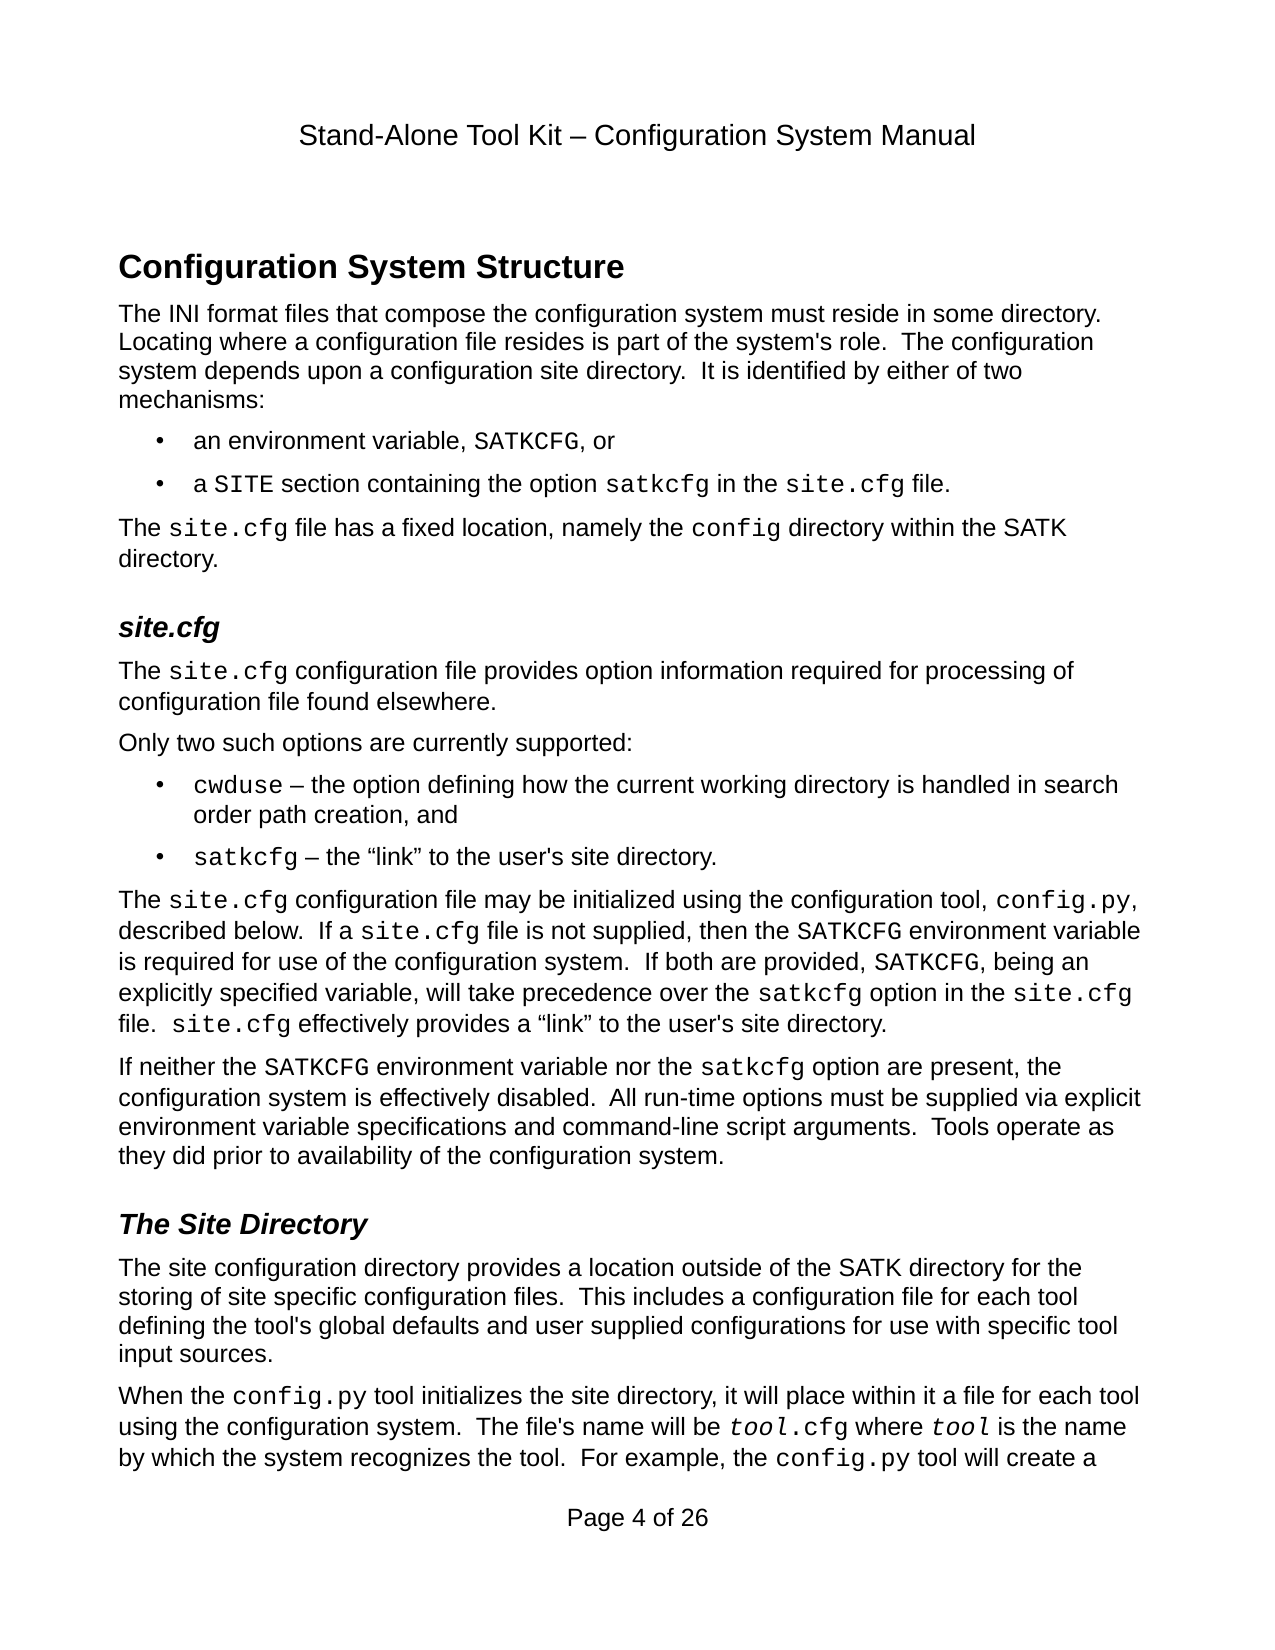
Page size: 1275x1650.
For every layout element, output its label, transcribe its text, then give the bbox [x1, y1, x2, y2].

subtitle site.cfg [118, 610, 1157, 644]
list cwduse – the option defining how the current working directory is handled in search order path creation, and [156, 769, 1157, 829]
subtitle The Site Directory [118, 1207, 1157, 1241]
subtitle Configuration System Structure [118, 247, 1157, 286]
list satkcfg – the “link” to the user's site directory. [156, 842, 1157, 873]
text The INI format files that compose the configuration system must reside in some directory. Locating where a configuration file resides is part of the system's role. The configuration system depends upon a configuration site directory. It is identified by either of two mechanisms: [118, 298, 1157, 413]
text The site.cfg configuration file provides option information required for processing of configuration file found elsewhere. [118, 656, 1157, 716]
text Only two such options are currently supported: [118, 728, 1157, 757]
text The site configuration directory provides a location outside of the SATK directory for the storing of site specific configuration files. This includes a configuration file for each tool defining the tool's global defaults and user supplied configurations for use with specific tool input sources. [118, 1253, 1157, 1368]
text The site.cfg file has a fixed location, namely the config directory within the SATK directory. [118, 513, 1157, 573]
text The site.cfg configuration file may be initialized using the configuration tool, config.py, described below. If a site.cfg file is not supplied, then the SATKCFG environment variable is required for use of the configuration system. If both are provided, SATKCFG, being an explicitly specified variable, will take precedence over the satkcfg option in the site.cfg file. site.cfg effectively provides a “link” to the user's site directory. [118, 885, 1157, 1040]
text If neither the SATKCFG environment variable nor the satkcfg option are present, the configuration system is effectively disabled. All run-time options must be supplied via explicit environment variable specifications and command-line script arguments. Tools operate as they did prior to availability of the configuration system. [118, 1052, 1157, 1169]
text When the config.py tool initializes the site directory, it will place within it a file for each tool using the configuration system. The file's name will be tool.cfg where tool is the name by which the system recognizes the tool. For example, the config.py tool will create a [118, 1381, 1157, 1473]
list an environment variable, SATKCFG, or [156, 426, 1157, 457]
list a SITE section containing the option satkcfg in the site.cfg file. [156, 469, 1157, 500]
